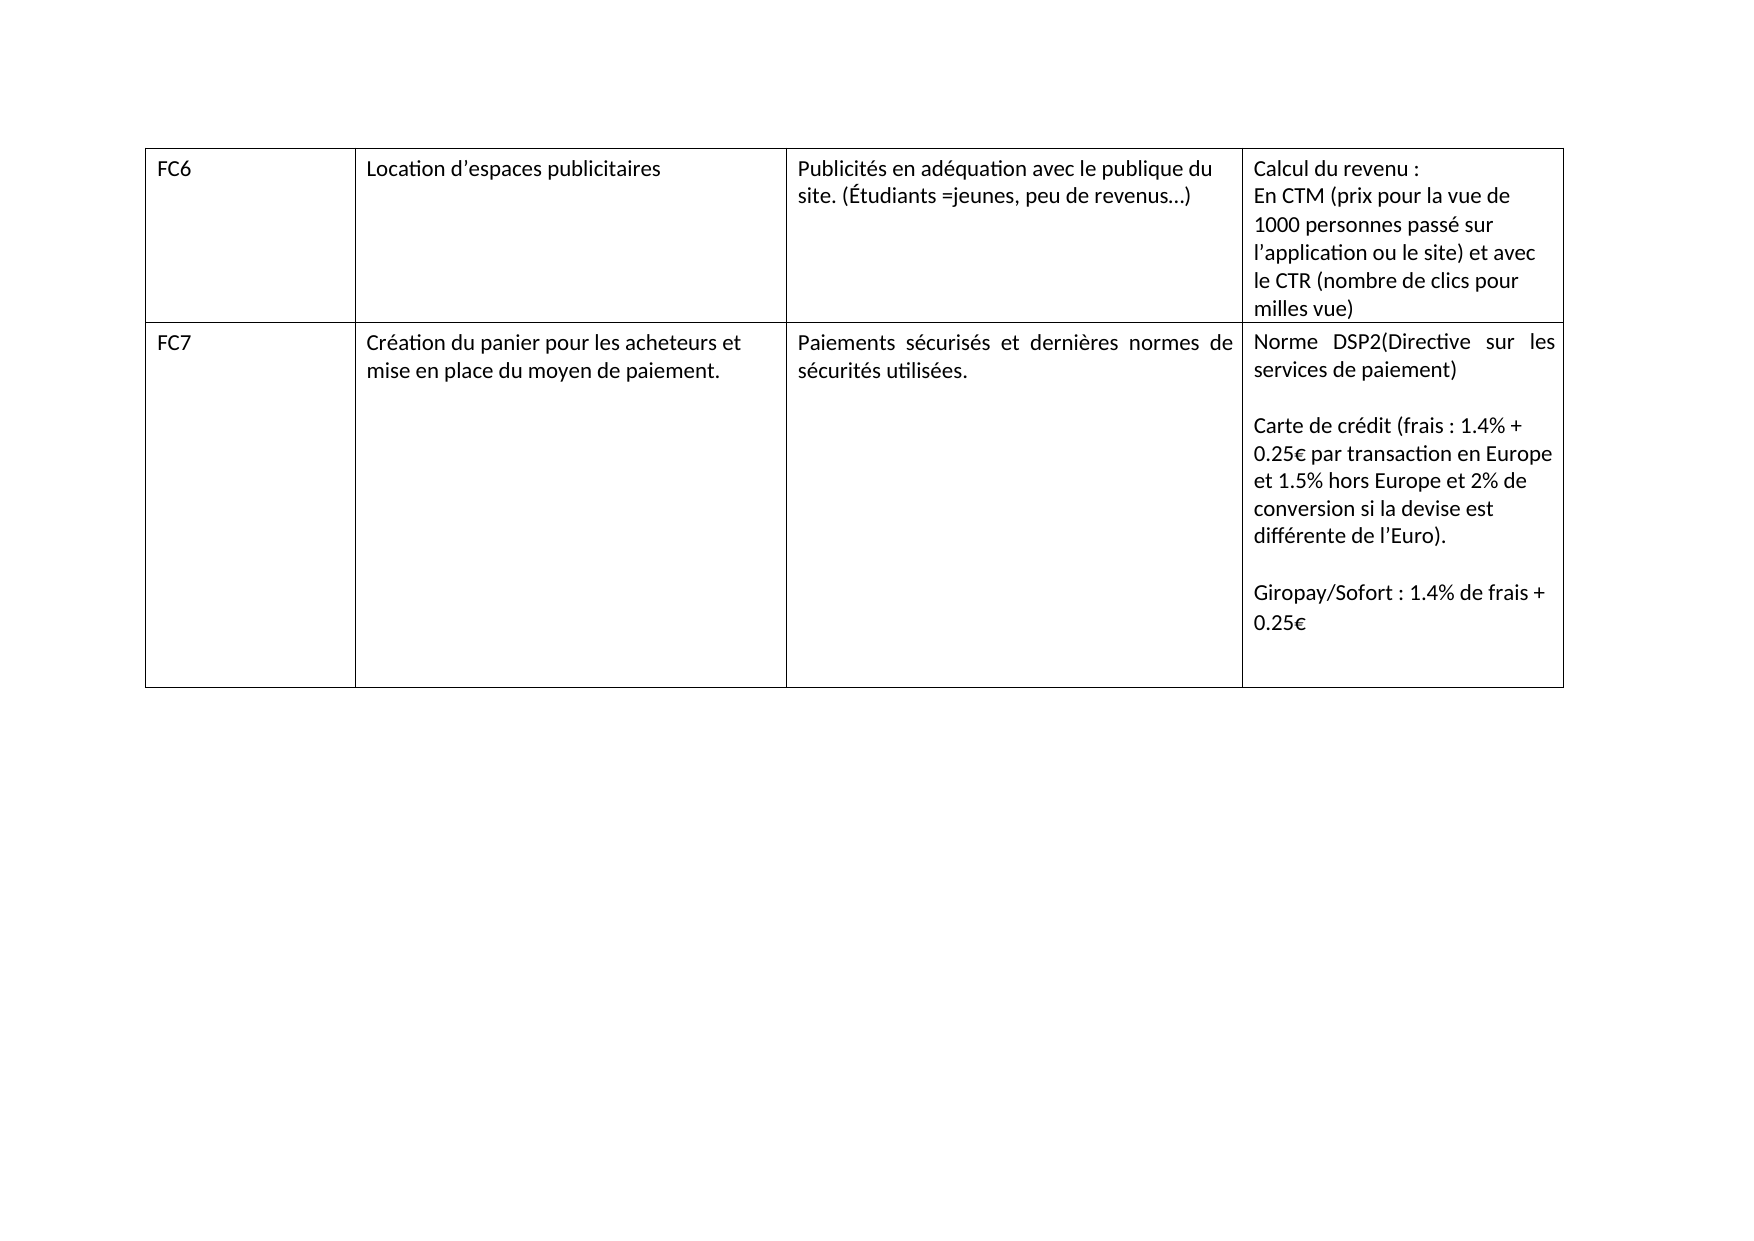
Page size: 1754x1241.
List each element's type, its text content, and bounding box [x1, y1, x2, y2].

table_cell Paiements sécurisés et dernières normes de sécurités utilisées. [787, 323, 1242, 687]
table_cell Location d’espaces publicitaires [356, 149, 786, 322]
table_cell Publicités en adéquation avec le publique du site. (Étudiants =jeunes, peu de revenus…) [787, 149, 1242, 322]
table_cell Création du panier pour les acheteurs et mise en place du moyen de paiement. [356, 323, 786, 687]
table_cell FC6 [146, 149, 355, 322]
table_cell FC7 [146, 323, 355, 687]
table_cell Norme DSP2(Directive sur les services de paiement) Carte de crédit (frais : 1.4% + 0.25€ par transaction en Europe et 1.5% hors Europe et 2% de conversion si la devise est différente de l’Euro). Giropay/Sofort : 1.4% de frais + 0.25€ [1243, 323, 1563, 687]
table_cell Calcul du revenu : En CTM (prix pour la vue de 1000 personnes passé sur l’application ou le site) et avec le CTR (nombre de clics pour milles vue) [1243, 149, 1563, 322]
